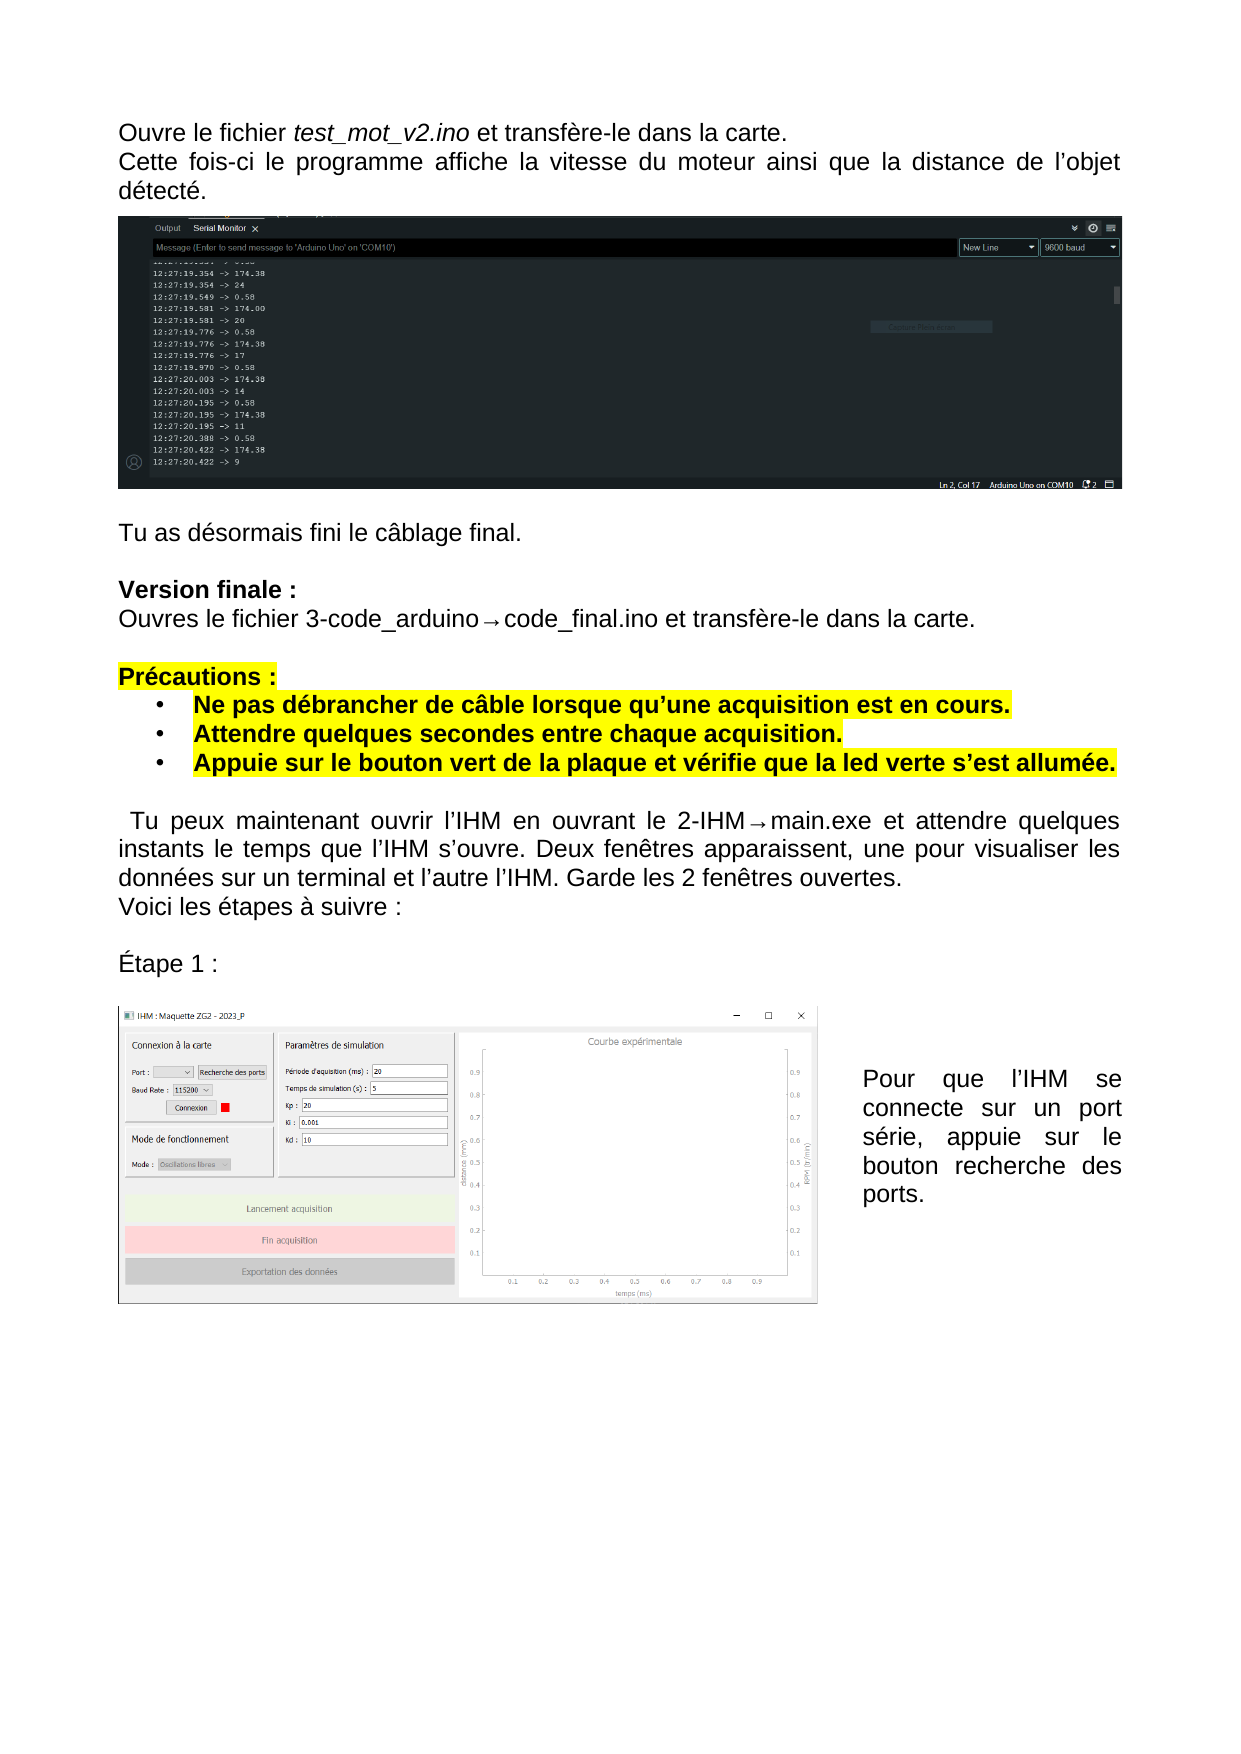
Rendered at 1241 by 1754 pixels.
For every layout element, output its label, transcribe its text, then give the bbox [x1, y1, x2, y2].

text Précautions : [118, 662, 1122, 690]
picture [118, 1006, 818, 1304]
text Tu as désormais fini le câblage final. [118, 518, 1122, 547]
picture [118, 216, 1123, 489]
list Ne pas débrancher de câble lorsque qu’une acquisition est en cours. [156, 690, 1122, 719]
text Version finale : [118, 575, 1122, 604]
list Appuie sur le bouton vert de la plaque et vérifie que la led verte s’est allumée. [156, 748, 1122, 777]
text Ouvres le fichier 3-code_arduino→code_final.ino et transfère-le dans la carte. [118, 604, 1122, 633]
text Voici les étapes à suivre : [118, 892, 1122, 921]
text Cette fois-ci le programme affiche la vitesse du moteur ainsi que la distance de l’objet détecté. [118, 147, 1122, 204]
list Attendre quelques secondes entre chaque acquisition. [156, 719, 1122, 748]
text Étape 1 : [118, 949, 1122, 978]
text Pour que l’IHM se connecte sur un port série, appuie sur le bouton recherche des ports. [862, 1064, 1122, 1208]
text Ouvre le fichier test_mot_v2.ino et transfère-le dans la carte. [118, 118, 1122, 147]
text Tu peux maintenant ouvrir l’IHM en ouvrant le 2-IHM→main.exe et attendre quelques instants le temps que l’IHM s’ouvre. Deux fenêtres apparaissent, une pour visualiser les données sur un terminal et l’autre l’IHM. Garde les 2 fenêtres ouvertes. [118, 806, 1122, 892]
